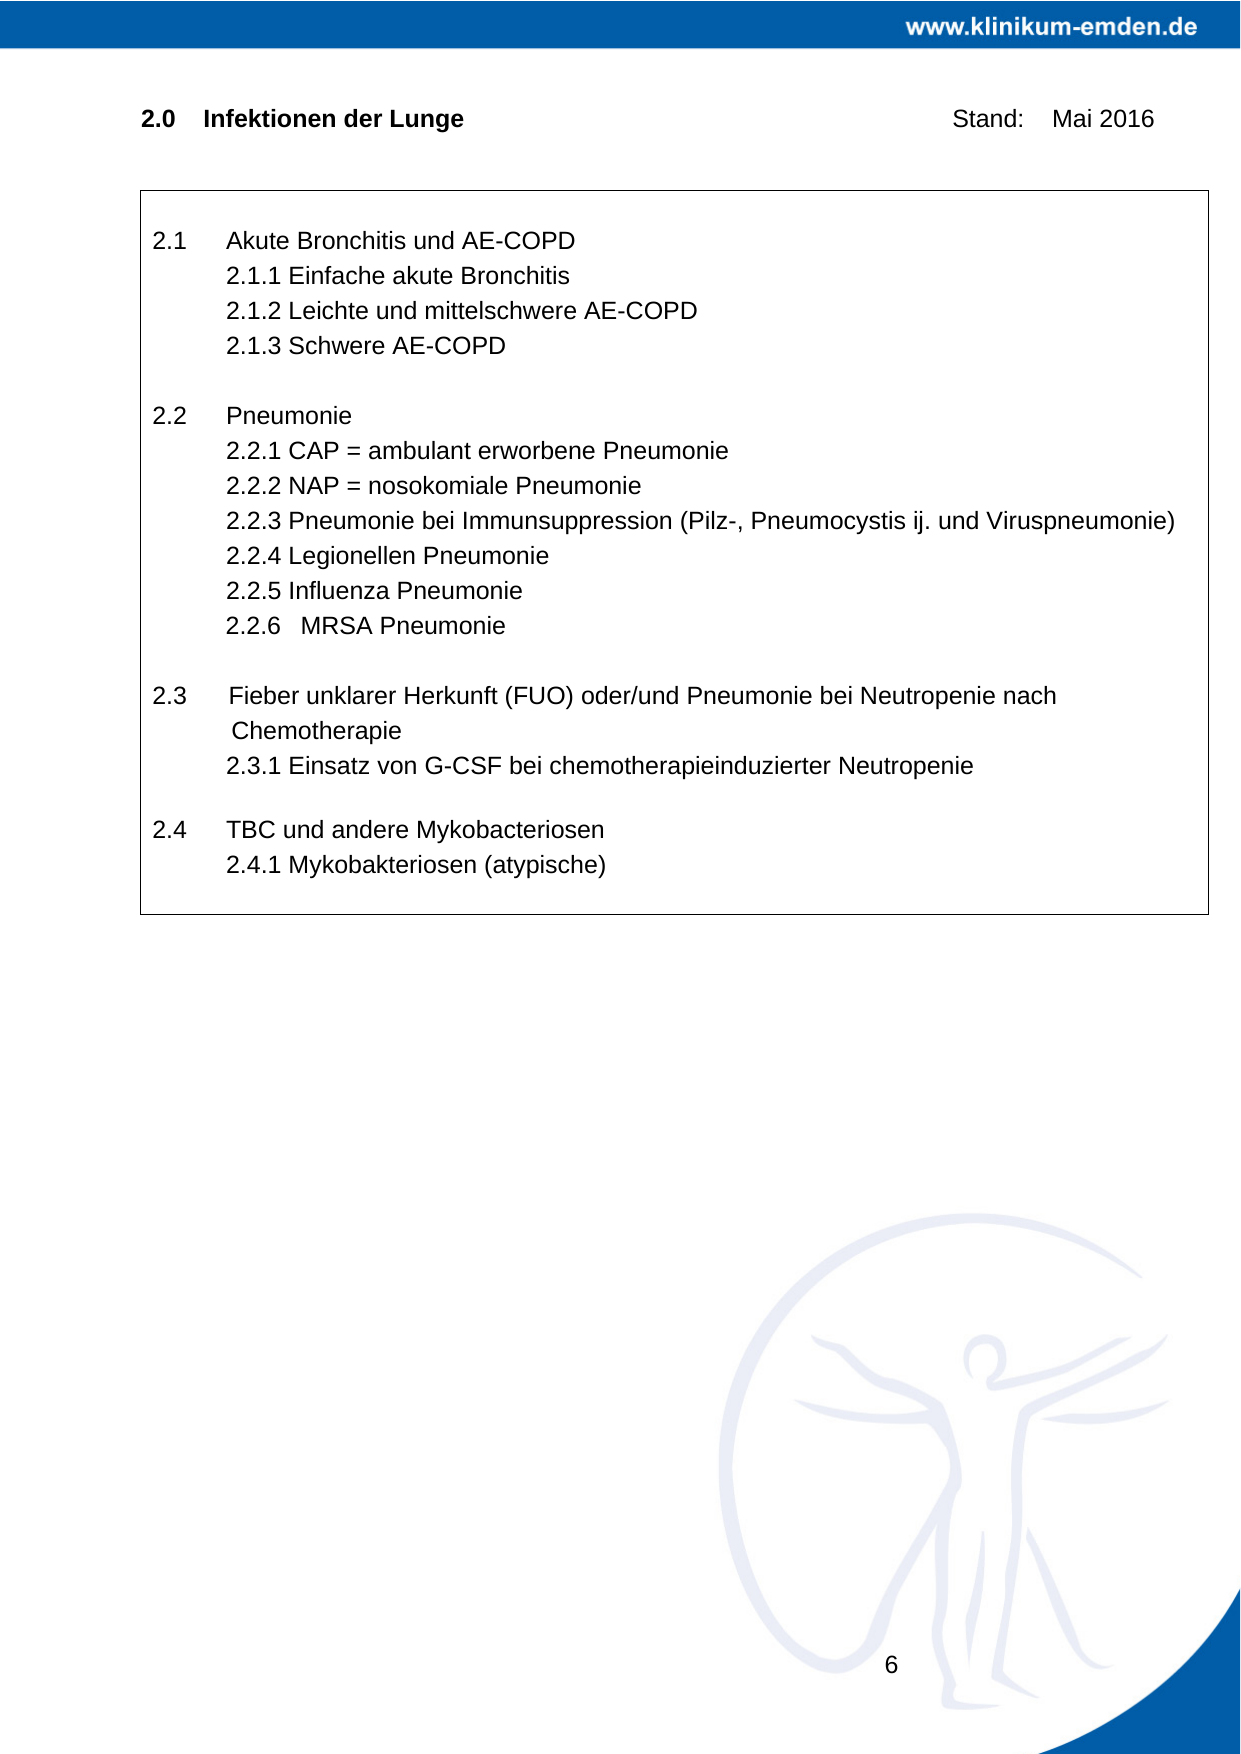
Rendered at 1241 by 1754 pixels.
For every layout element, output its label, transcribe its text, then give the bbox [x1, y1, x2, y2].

table_cell [118, 915, 133, 972]
table_header 2.1 Akute Bronchitis und AE-COPD 2.1.1 Einfache akute Bronchitis 2.1.2 Leichte und mittelschwere AE-COPD 2.1.3 Schwere AE-COPD 2.2 Pneumonie 2.2.1 CAP = ambulant erworbene Pneumonie 2.2.2 NAP = nosokomiale Pneumonie 2.2.3 Pneumonie bei Immunsuppression (Pilz-, Pneumocystis ij. und Viruspneumonie) 2.2.4 Legionellen Pneumonie 2.2.5 Influenza Pneumonie MRSA Pneumonie 2.3 Fieber unklarer Herkunft (FUO) oder/und Pneumonie bei Neutropenie nach Chemotherapie 2.3.1 Einsatz von G-CSF bei chemotherapieinduzierter Neutropenie 2.4 TBC und andere Mykobacteriosen 2.4.1 Mykobakteriosen (atypische) [141, 191, 1208, 913]
table_cell [134, 915, 1217, 972]
table_header [118, 104, 133, 915]
table_header 2.0 Infektionen der Lunge Stand: Mai 2016 [134, 104, 1217, 915]
picture [0, 1, 1241, 1754]
